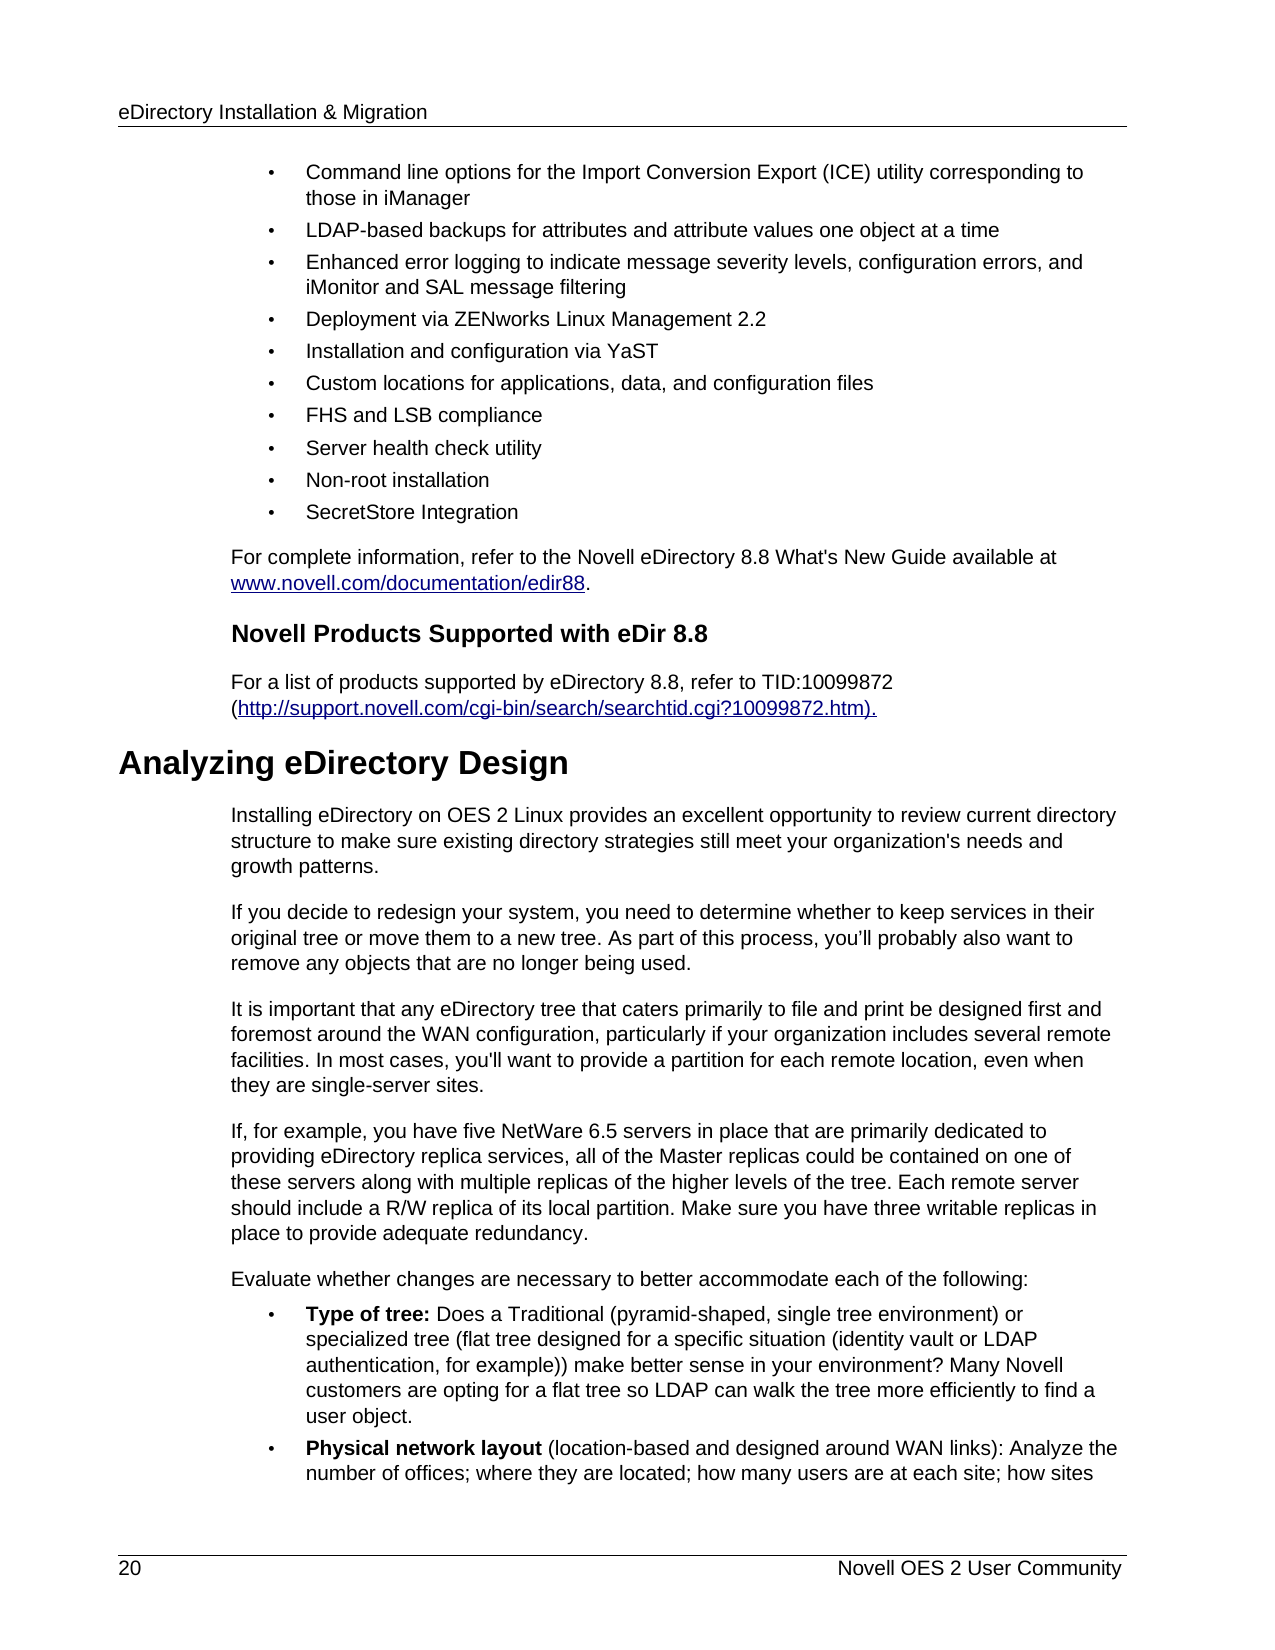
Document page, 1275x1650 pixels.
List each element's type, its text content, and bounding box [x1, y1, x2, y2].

text If, for example, you have five NetWare 6.5 servers in place that are primarily dedicated to providing eDirectory replica services, all of the Master replicas could be contained on one of these servers along with multiple replicas of the higher levels of the tree. Each remote server should include a R/W replica of its local partition. Make sure you have three writable replicas in place to provide adequate redundancy. [231, 1120, 1127, 1245]
list LDAP-based backups for attributes and attribute values one object at a time [268, 218, 1127, 241]
list Deployment via ZENworks Linux Management 2.2 [268, 308, 1127, 331]
list FHS and LSB compliance [268, 404, 1127, 427]
subtitle Novell Products Supported with eDir 8.8 [231, 620, 1127, 648]
list SecretStore Integration [268, 500, 1127, 524]
subtitle Analyzing eDirectory Design [118, 745, 1127, 782]
text For a list of products supported by eDirectory 8.8, refer to TID:10099872 (http://support.novell.com/cgi-bin/search/searchtid.cgi?10099872.htm). [231, 671, 1127, 719]
list Custom locations for applications, data, and configuration files [268, 372, 1127, 395]
text If you decide to redesign your system, you need to determine whether to keep services in their original tree or move them to a new tree. As part of this process, you’ll probably also want to remove any objects that are no longer being used. [231, 901, 1127, 975]
list Physical network layout (location-based and designed around WAN links): Analyze the number of offices; where they are located; how many users are at each site; how sites [268, 1437, 1127, 1485]
text For complete information, refer to the Novell eDirectory 8.8 What's New Guide available at www.novell.com/documentation/edir88. [231, 546, 1127, 595]
text Evaluate whether changes are necessary to better accommodate each of the following: [231, 1267, 1127, 1291]
list Type of tree: Does a Traditional (pyramid-shaped, single tree environment) or specialized tree (flat tree designed for a specific situation (identity vault or LDAP authentication, for example)) make better sense in your environment? Many Novell customers are opting for a flat tree so LDAP can walk the tree more efficiently to find a user object. [268, 1302, 1127, 1428]
text Installing eDirectory on OES 2 Linux provides an excellent opportunity to review current directory structure to make sure existing directory strategies still meet your organization's needs and growth patterns. [231, 804, 1127, 878]
list Installation and configuration via YaST [268, 340, 1127, 363]
list Non-root installation [268, 468, 1127, 492]
list Enhanced error logging to indicate message severity levels, configuration errors, and iMonitor and SAL message filtering [268, 250, 1127, 299]
text It is important that any eDirectory tree that caters primarily to file and print be designed first and foremost around the WAN configuration, particularly if your organization includes several remote facilities. In most cases, you'll want to provide a partition for each remote location, even when they are single-server sites. [231, 997, 1127, 1097]
list Server health check utility [268, 436, 1127, 459]
list Command line options for the Import Conversion Export (ICE) utility corresponding to those in iManager [268, 161, 1127, 209]
